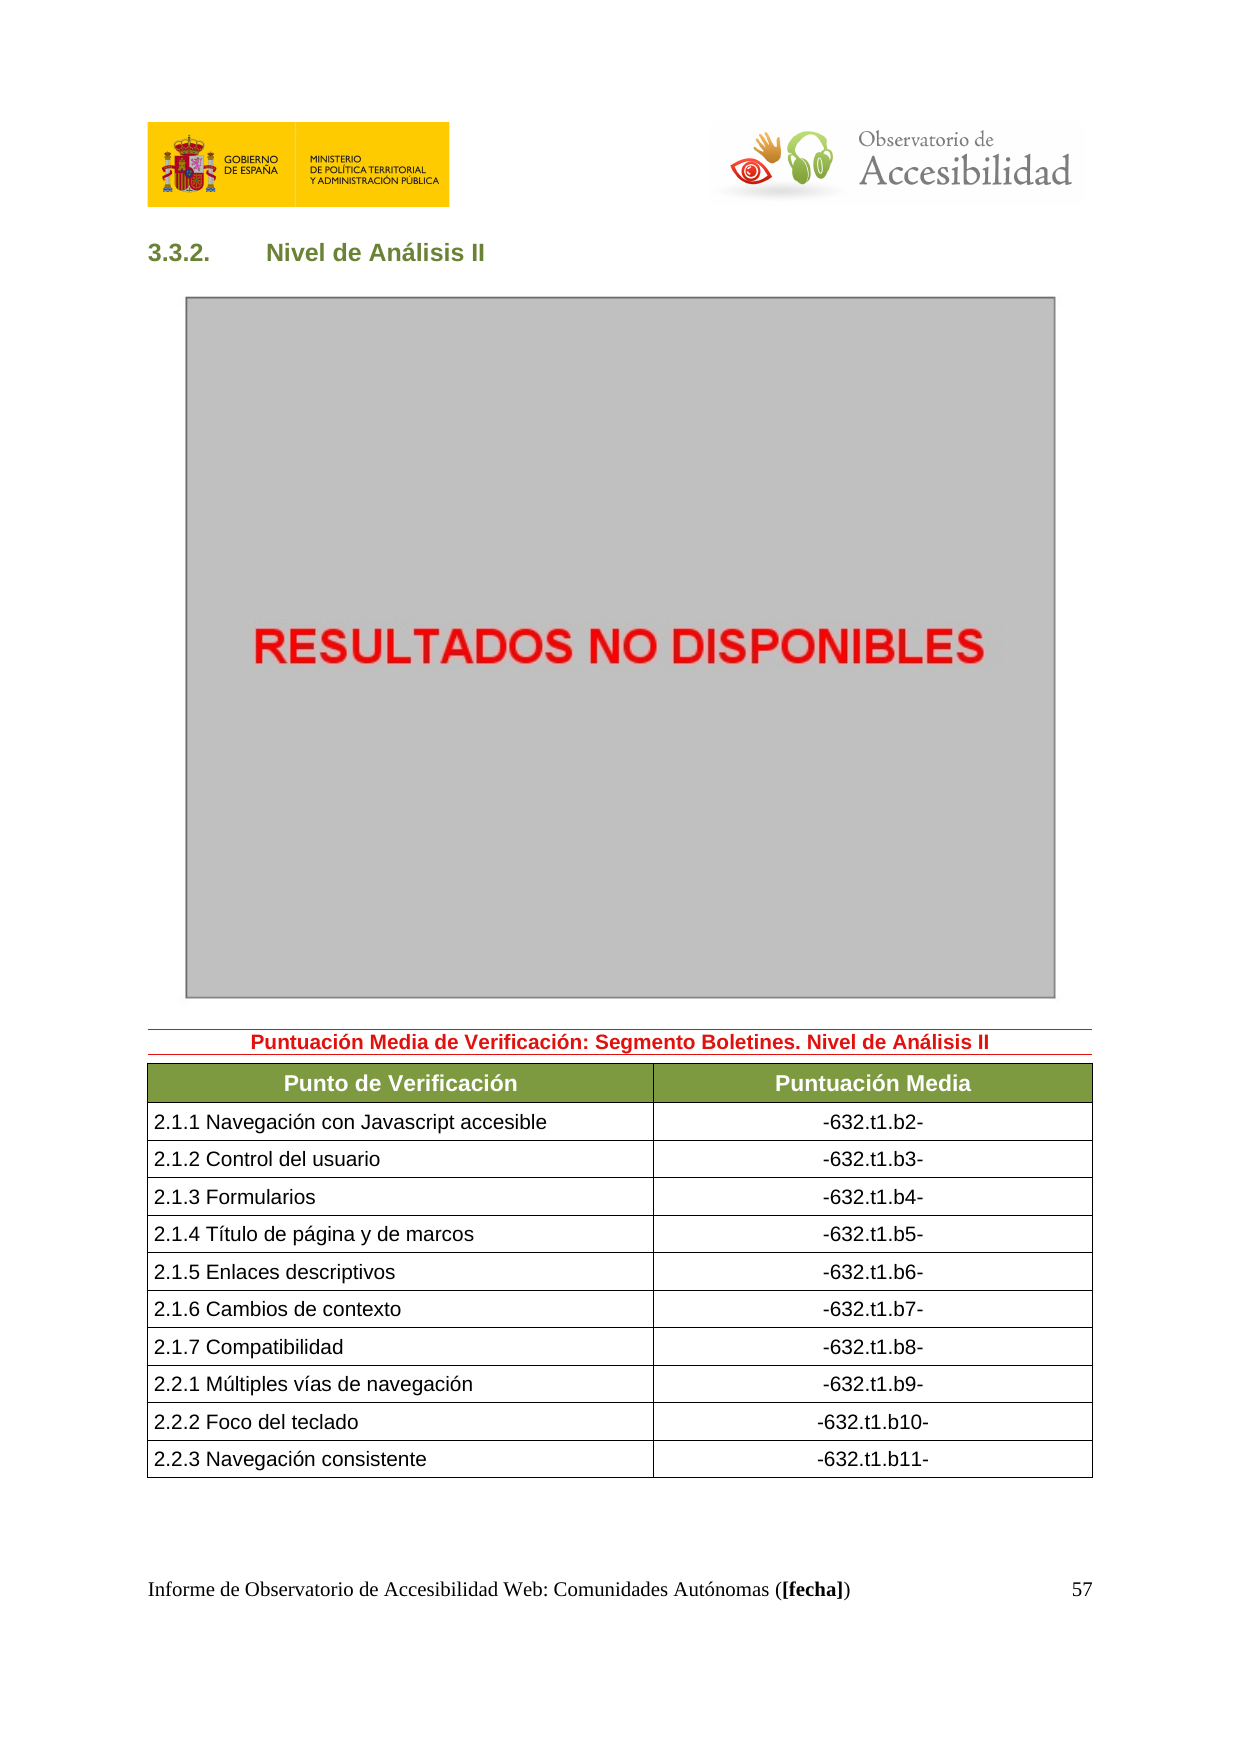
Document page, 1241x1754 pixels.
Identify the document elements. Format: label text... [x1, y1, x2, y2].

table_cell -632.t1.b4- [654, 1178, 1092, 1215]
picture [178, 294, 1062, 1005]
table_cell -632.t1.b3- [654, 1141, 1092, 1177]
table_cell 2.2.3 Navegación consistente [148, 1441, 653, 1477]
picture [710, 122, 1086, 205]
table_cell -632.t1.b7- [654, 1291, 1092, 1327]
text Puntuación Media de Verificación: Segmento Boletines. Nivel de Análisis II [148, 1030, 1092, 1054]
table_cell 2.1.5 Enlaces descriptivos [148, 1253, 653, 1290]
table_cell 2.2.2 Foco del teclado [148, 1403, 653, 1440]
table_cell 2.1.3 Formularios [148, 1178, 653, 1215]
table_cell -632.t1.b10- [654, 1403, 1092, 1440]
table_cell 2.1.2 Control del usuario [148, 1141, 653, 1177]
table_header Puntuación Media [654, 1064, 1092, 1102]
table_cell 2.1.4 Título de página y de marcos [148, 1216, 653, 1252]
table_cell 2.2.1 Múltiples vías de navegación [148, 1366, 653, 1402]
table_cell -632.t1.b2- [654, 1103, 1092, 1140]
table_cell -632.t1.b6- [654, 1253, 1092, 1290]
table_header Punto de Verificación [148, 1064, 653, 1102]
table_cell -632.t1.b11- [654, 1441, 1092, 1477]
picture [147, 122, 450, 207]
table_cell -632.t1.b5- [654, 1216, 1092, 1252]
table_cell -632.t1.b8- [654, 1328, 1092, 1365]
list Nivel de Análisis II [148, 238, 1092, 267]
table_cell 2.1.1 Navegación con Javascript accesible [148, 1103, 653, 1140]
table_cell 2.1.6 Cambios de contexto [148, 1291, 653, 1327]
table_cell 2.1.7 Compatibilidad [148, 1328, 653, 1365]
table_cell -632.t1.b9- [654, 1366, 1092, 1402]
